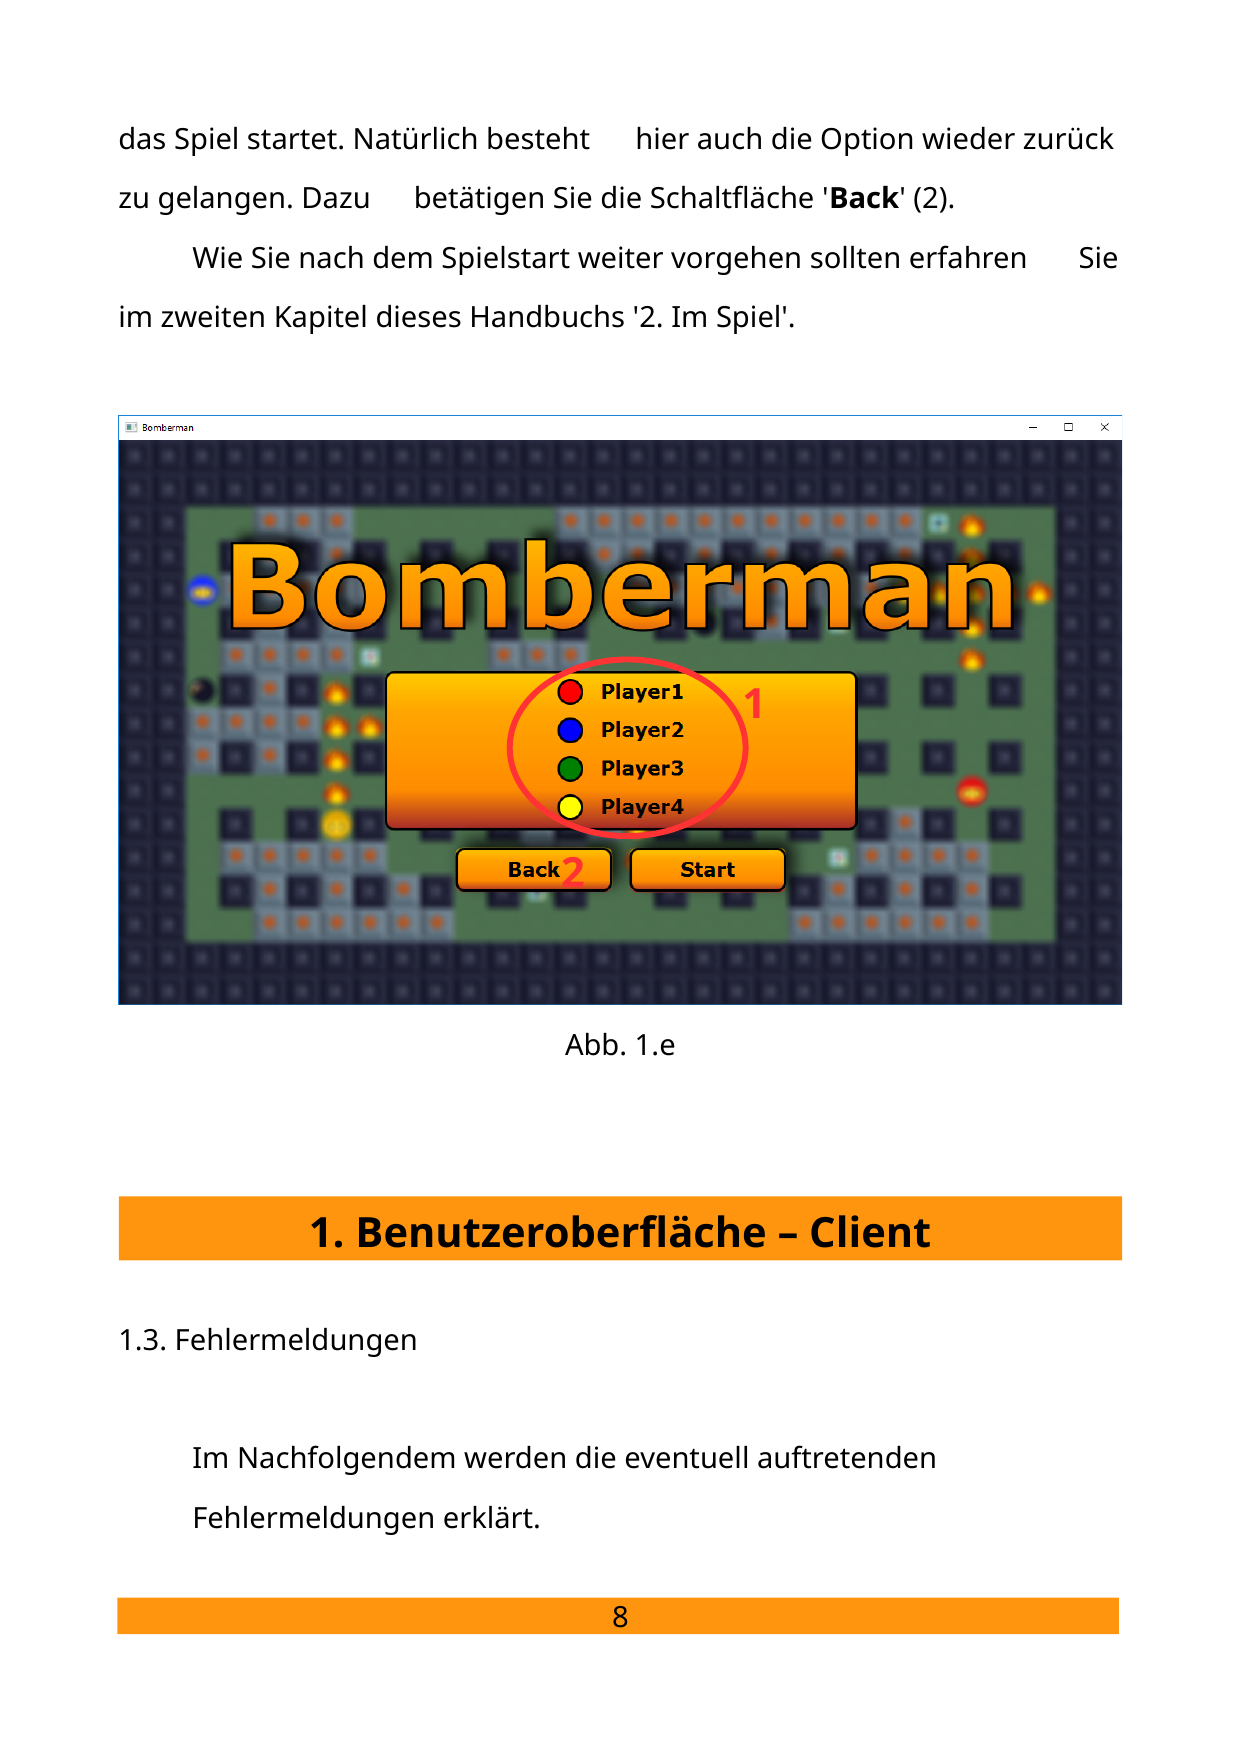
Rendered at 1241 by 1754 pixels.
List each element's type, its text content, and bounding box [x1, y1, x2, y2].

picture [118, 415, 1123, 1005]
text 1.3. Fehlermeldungen [118, 1319, 1122, 1358]
text Wie Sie nach dem Spielstart weiter vorgehen sollten erfahren Sie im zweiten Kapitel dieses Handbuchs '2. Im Spiel'. [118, 237, 1122, 336]
text Abb. 1.e [118, 1005, 1122, 1064]
text Im Nachfolgendem werden die eventuell auftretenden Fehlermeldungen erklärt. [118, 1438, 1122, 1537]
text das Spiel startet. Natürlich besteht hier auch die Option wieder zurück zu gelangen. Dazu betätigen Sie die Schaltfläche 'Back' (2). [118, 118, 1122, 217]
